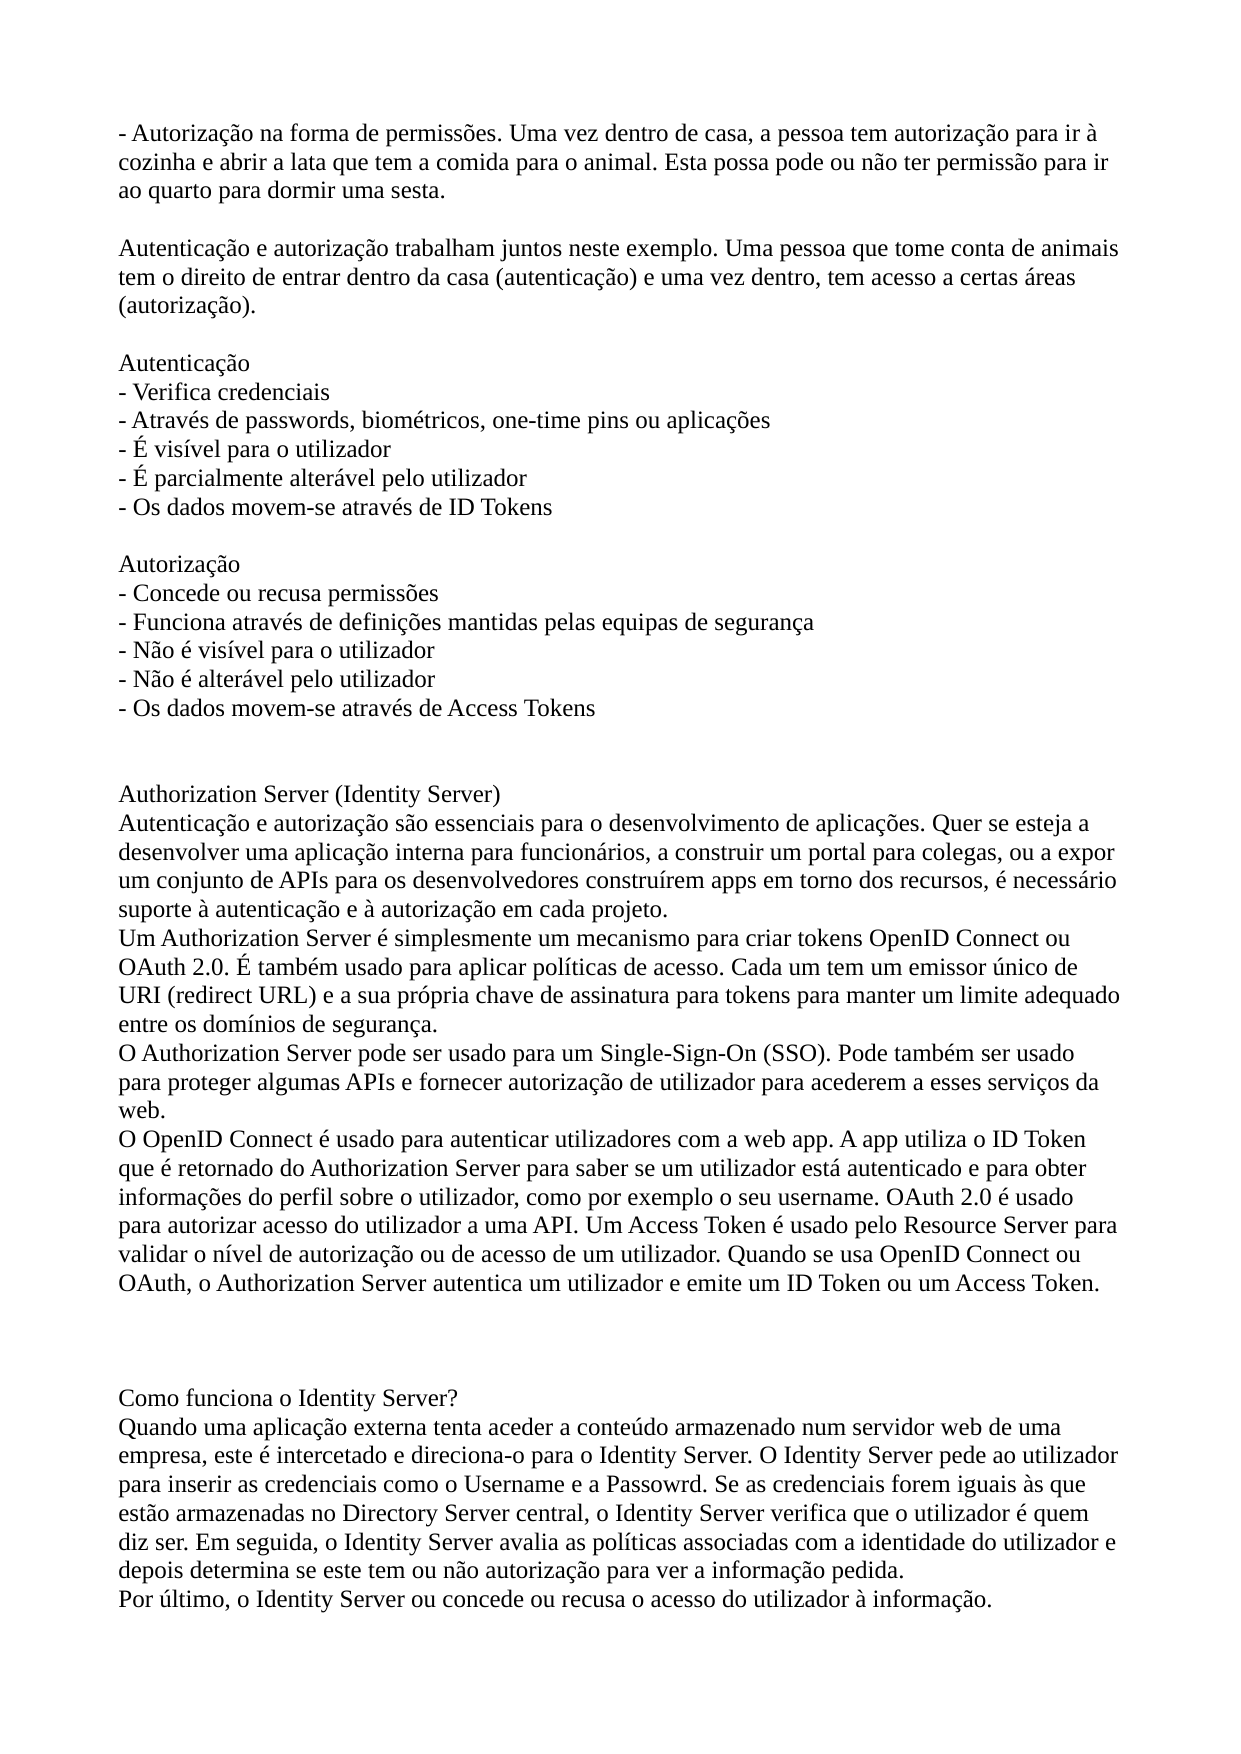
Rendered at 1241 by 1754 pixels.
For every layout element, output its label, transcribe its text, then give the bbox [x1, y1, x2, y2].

text Como funciona o Identity Server? [118, 1383, 1122, 1412]
text Autenticação e autorização são essenciais para o desenvolvimento de aplicações. Quer se esteja a desenvolver uma aplicação interna para funcionários, a construir um portal para colegas, ou a expor um conjunto de APIs para os desenvolvedores construírem apps em torno dos recursos, é necessário suporte à autenticação e à autorização em cada projeto. [118, 808, 1122, 923]
text Quando uma aplicação externa tenta aceder a conteúdo armazenado num servidor web de uma empresa, este é intercetado e direciona-o para o Identity Server. O Identity Server pede ao utilizador para inserir as credenciais como o Username e a Passowrd. Se as credenciais forem iguais às que estão armazenadas no Directory Server central, o Identity Server verifica que o utilizador é quem diz ser. Em seguida, o Identity Server avalia as políticas associadas com a identidade do utilizador e depois determina se este tem ou não autorização para ver a informação pedida. [118, 1412, 1122, 1584]
text - Funciona através de definições mantidas pelas equipas de segurança [118, 607, 1122, 636]
text Autorização [118, 549, 1122, 578]
text - É parcialmente alterável pelo utilizador [118, 463, 1122, 492]
text O Authorization Server pode ser usado para um Single-Sign-On (SSO). Pode também ser usado para proteger algumas APIs e fornecer autorização de utilizador para acederem a esses serviços da web. [118, 1038, 1122, 1124]
text - Não é visível para o utilizador [118, 636, 1122, 664]
text - Autorização na forma de permissões. Uma vez dentro de casa, a pessoa tem autorização para ir à cozinha e abrir a lata que tem a comida para o animal. Esta possa pode ou não ter permissão para ir ao quarto para dormir uma sesta. [118, 118, 1122, 204]
text - Através de passwords, biométricos, one-time pins ou aplicações [118, 406, 1122, 434]
text - Verifica credenciais [118, 377, 1122, 406]
text - Concede ou recusa permissões [118, 578, 1122, 607]
text - É visível para o utilizador [118, 434, 1122, 463]
text Autenticação [118, 348, 1122, 377]
text - Os dados movem-se através de Access Tokens [118, 693, 1122, 722]
text - Os dados movem-se através de ID Tokens [118, 492, 1122, 521]
text O OpenID Connect é usado para autenticar utilizadores com a web app. A app utiliza o ID Token que é retornado do Authorization Server para saber se um utilizador está autenticado e para obter informações do perfil sobre o utilizador, como por exemplo o seu username. OAuth 2.0 é usado para autorizar acesso do utilizador a uma API. Um Access Token é usado pelo Resource Server para validar o nível de autorização ou de acesso de um utilizador. Quando se usa OpenID Connect ou OAuth, o Authorization Server autentica um utilizador e emite um ID Token ou um Access Token. [118, 1124, 1122, 1297]
text Por último, o Identity Server ou concede ou recusa o acesso do utilizador à informação. [118, 1584, 1122, 1613]
text - Não é alterável pelo utilizador [118, 664, 1122, 693]
text Authorization Server (Identity Server) [118, 779, 1122, 808]
text Um Authorization Server é simplesmente um mecanismo para criar tokens OpenID Connect ou OAuth 2.0. É também usado para aplicar políticas de acesso. Cada um tem um emissor único de URI (redirect URL) e a sua própria chave de assinatura para tokens para manter um limite adequado entre os domínios de segurança. [118, 923, 1122, 1038]
text Autenticação e autorização trabalham juntos neste exemplo. Uma pessoa que tome conta de animais tem o direito de entrar dentro da casa (autenticação) e uma vez dentro, tem acesso a certas áreas (autorização). [118, 233, 1122, 319]
